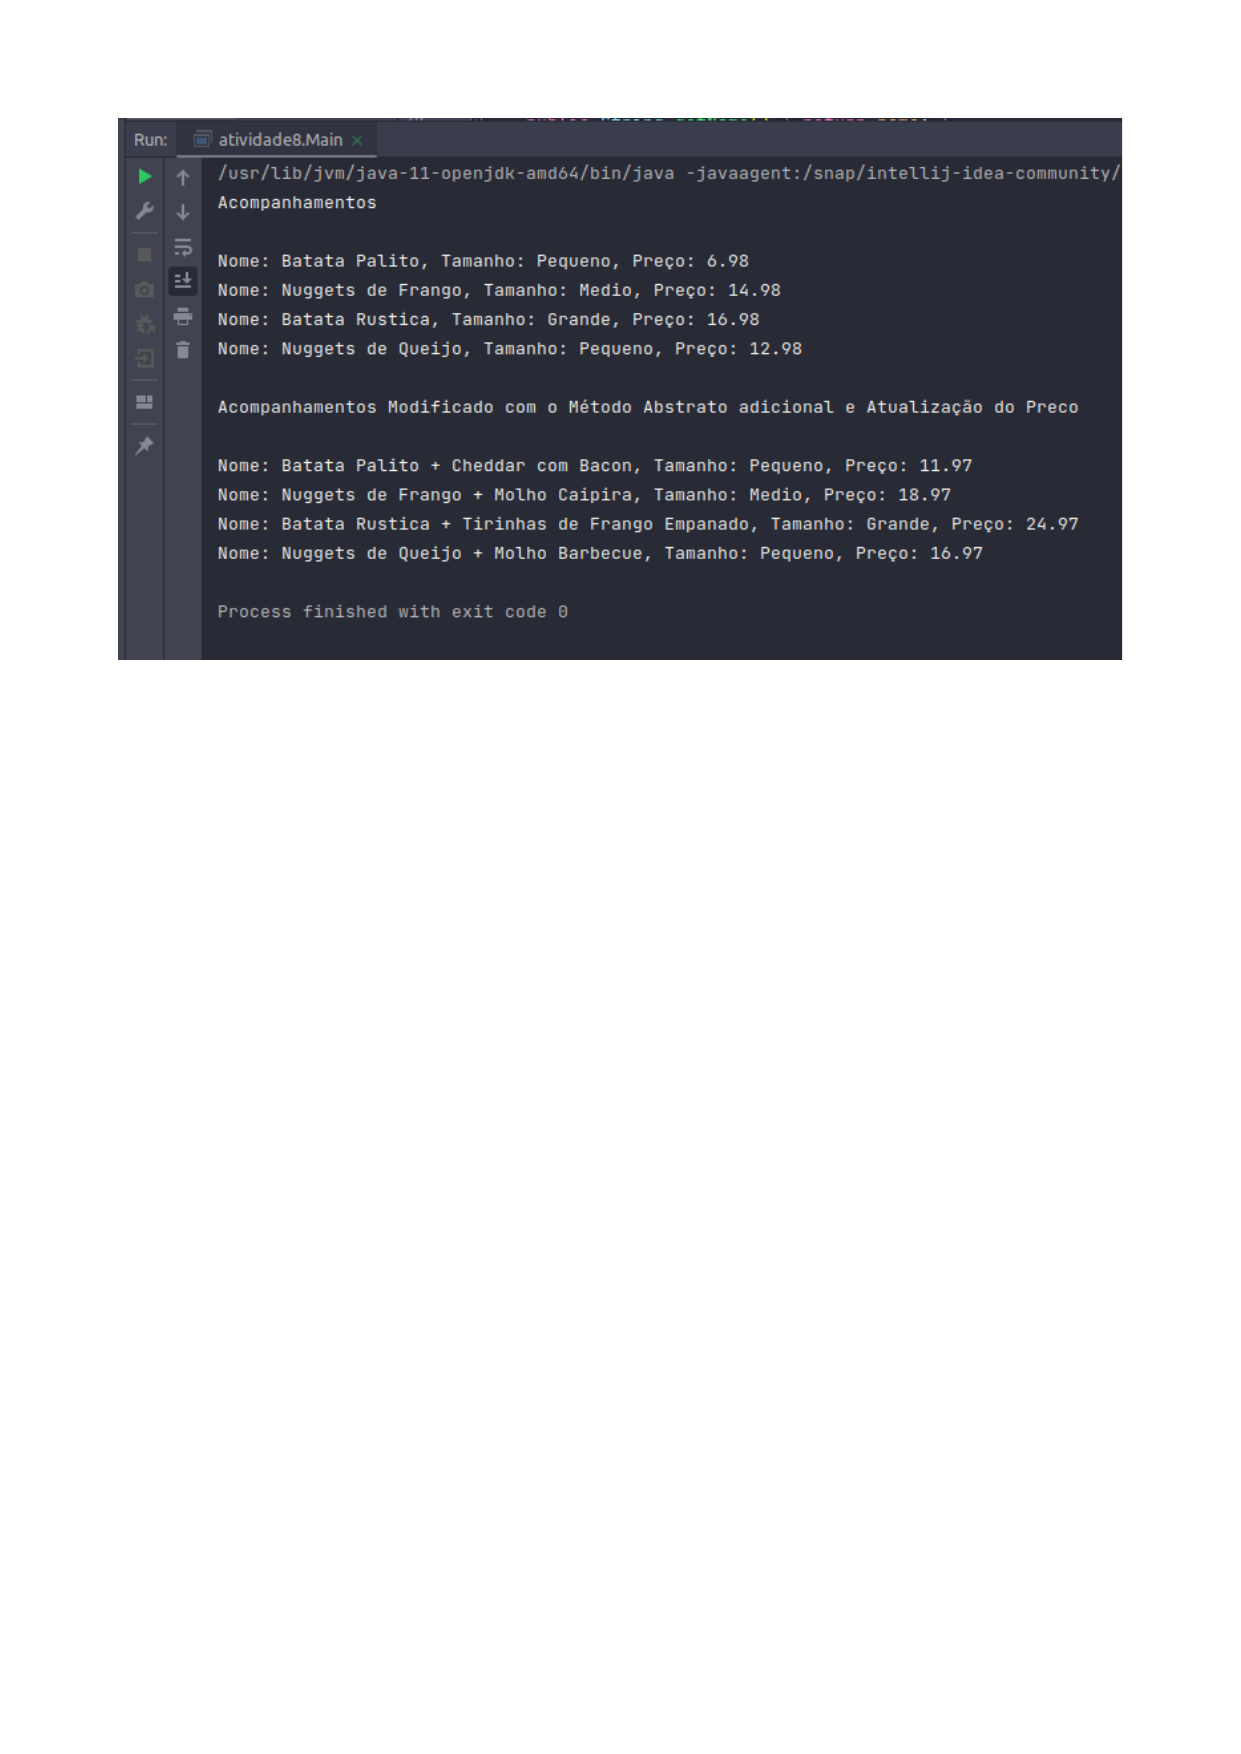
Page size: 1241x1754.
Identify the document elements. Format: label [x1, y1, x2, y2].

picture [118, 118, 1123, 660]
